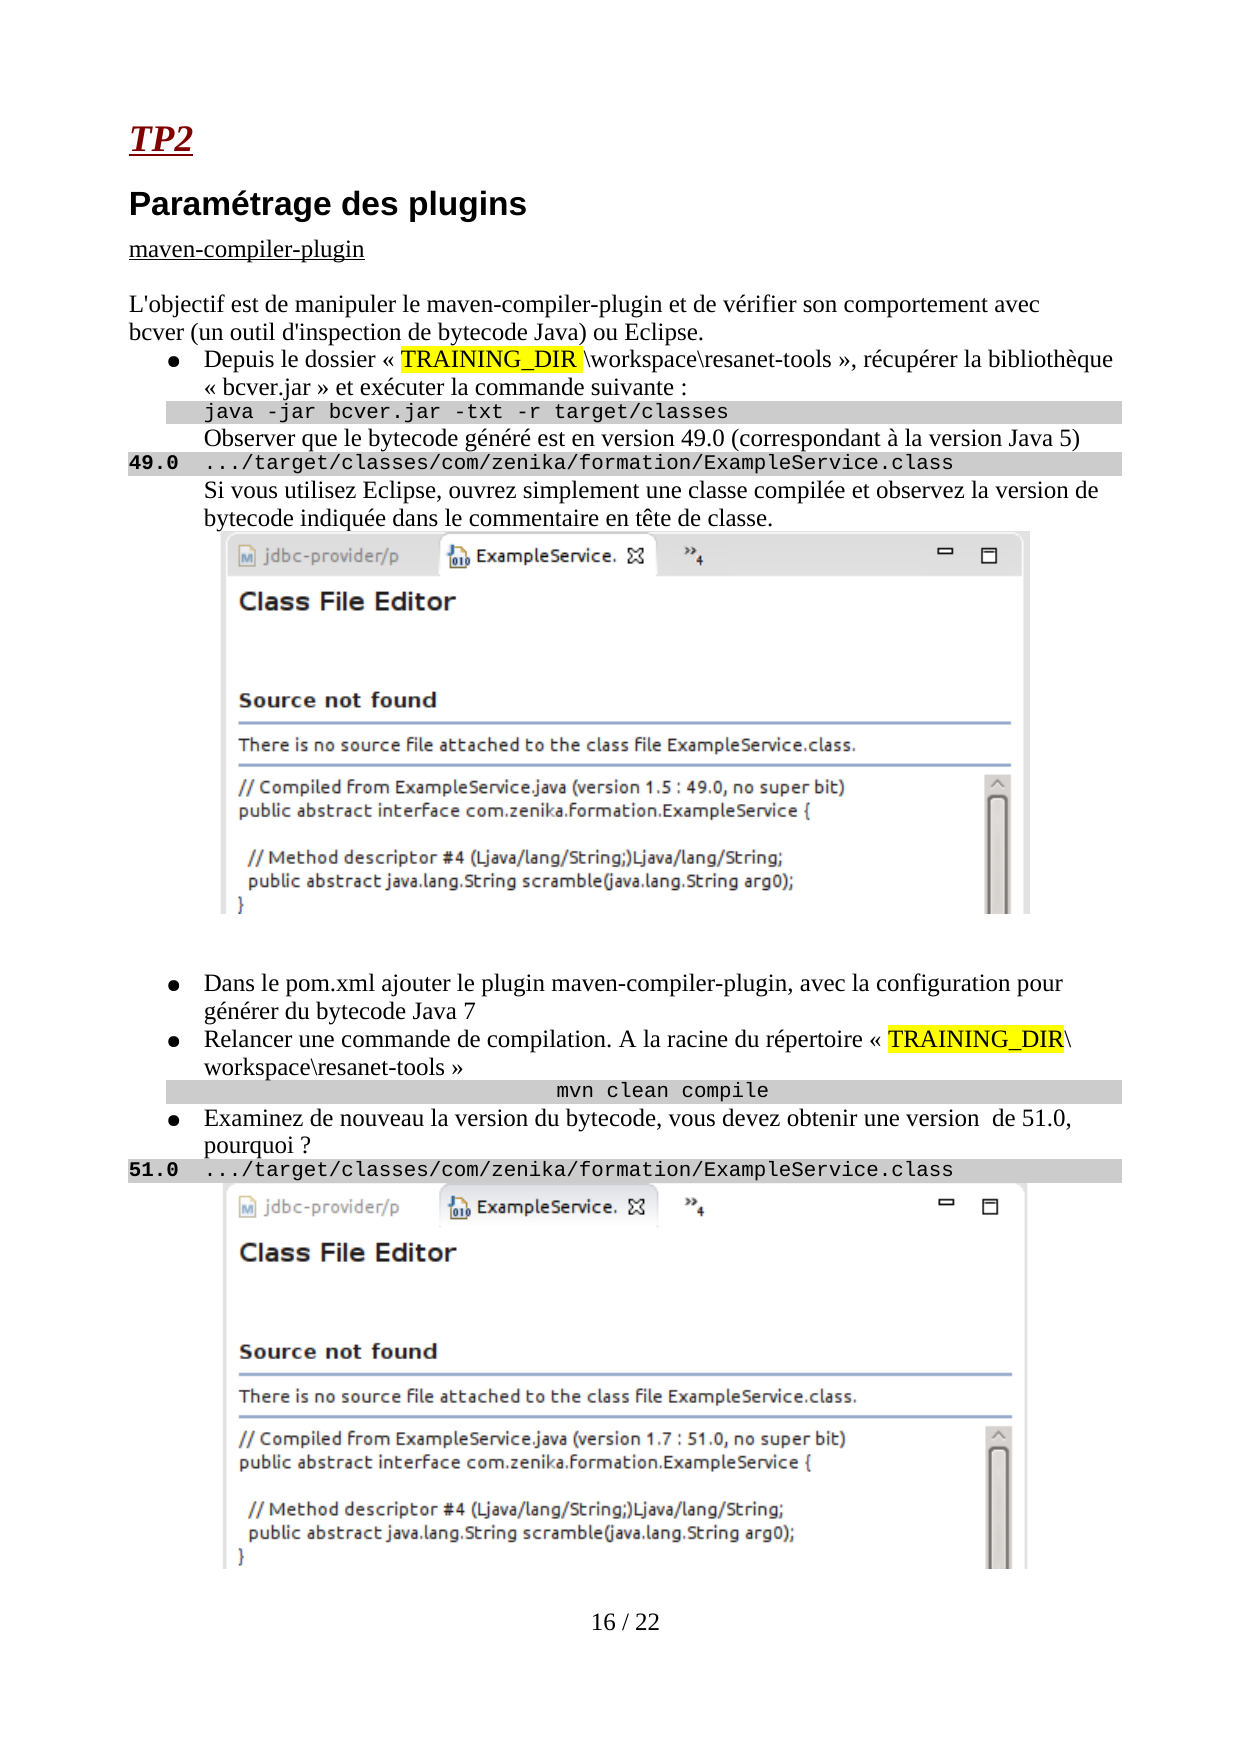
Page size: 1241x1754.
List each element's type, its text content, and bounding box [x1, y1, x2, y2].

list Examinez de nouveau la version du bytecode, vous devez obtenir une version de 51.0, pourquoi ? [166, 1104, 1122, 1159]
list mvn clean compile [166, 1080, 1122, 1104]
picture [220, 531, 1030, 914]
text TP2 [128, 118, 1122, 160]
text Observer que le bytecode généré est en version 49.0 (correspondant à la version Java 5) [128, 424, 1122, 452]
list Dans le pom.xml ajouter le plugin maven-compiler-plugin, avec la configuration pour générer du bytecode Java 7 [166, 969, 1122, 1025]
text L'objectif est de manipuler le maven-compiler-plugin et de vérifier son comportement avec bcver (un outil d'inspection de bytecode Java) ou Eclipse. [128, 290, 1122, 346]
text maven-compiler-plugin [128, 235, 1122, 262]
list java -jar bcver.jar -txt -r target/classes [166, 401, 1122, 424]
picture [222, 1183, 1028, 1569]
list Depuis le dossier « TRAINING_DIR \workspace\resanet-tools », récupérer la bibliothèque « bcver.jar » et exécuter la commande suivante : [166, 346, 1122, 401]
subtitle Paramétrage des plugins [128, 185, 1122, 222]
list Relancer une commande de compilation. A la racine du répertoire « TRAINING_DIR\workspace\resanet-tools » [166, 1025, 1122, 1080]
text 51.0 .../target/classes/com/zenika/formation/ExampleService.class [128, 1159, 1122, 1183]
list Si vous utilisez Eclipse, ouvrez simplement une classe compilée et observez la version de bytecode indiquée dans le commentaire en tête de classe. [166, 476, 1122, 531]
text 49.0 .../target/classes/com/zenika/formation/ExampleService.class [128, 452, 1122, 476]
